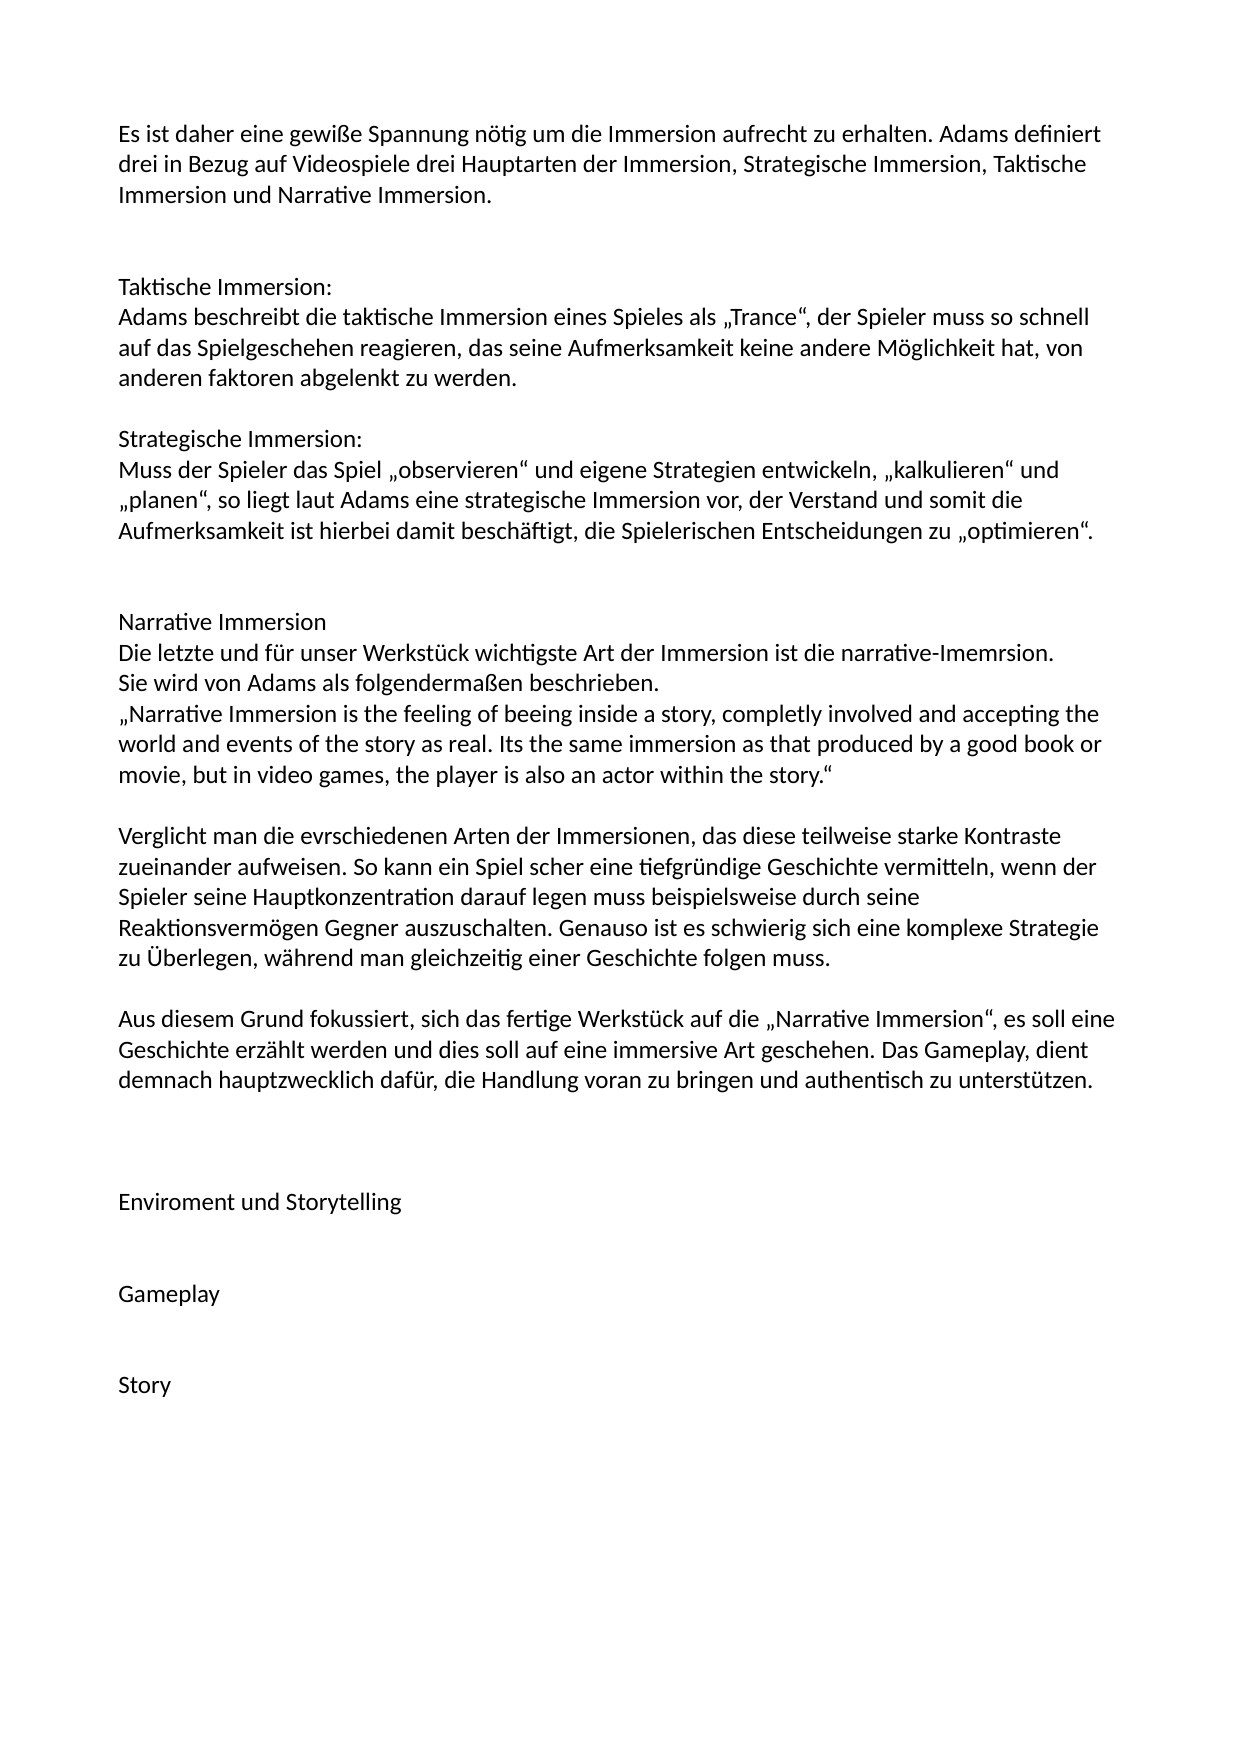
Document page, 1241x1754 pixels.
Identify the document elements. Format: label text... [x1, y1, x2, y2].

text Strategische Immersion: [118, 423, 1122, 454]
text Narrative Immersion [118, 606, 1122, 637]
text „Narrative Immersion is the feeling of beeing inside a story, completly involved and accepting the world and events of the story as real. Its the same immersion as that produced by a good book or movie, but in video games, the player is also an actor within the story.“ [118, 698, 1122, 789]
text Taktische Immersion: Adams beschreibt die taktische Immersion eines Spieles als „Trance“, der Spieler muss so schnell auf das Spielgeschehen reagieren, das seine Aufmerksamkeit keine andere Möglichkeit hat, von anderen faktoren abgelenkt zu werden. [118, 271, 1122, 393]
text Es ist daher eine gewiße Spannung nötig um die Immersion aufrecht zu erhalten. Adams definiert drei in Bezug auf Videospiele drei Hauptarten der Immersion, Strategische Immersion, Taktische Immersion und Narrative Immersion. [118, 118, 1122, 210]
text Muss der Spieler das Spiel „observieren“ und eigene Strategien entwickeln, „kalkulieren“ und „planen“, so liegt laut Adams eine strategische Immersion vor, der Verstand und somit die Aufmerksamkeit ist hierbei damit beschäftigt, die Spielerischen Entscheidungen zu „optimieren“. [118, 454, 1122, 545]
text Story [118, 1369, 1122, 1400]
text Die letzte und für unser Werkstück wichtigste Art der Immersion ist die narrative-Imemrsion. [118, 637, 1122, 667]
text Aus diesem Grund fokussiert, sich das fertige Werkstück auf die „Narrative Immersion“, es soll eine Geschichte erzählt werden und dies soll auf eine immersive Art geschehen. Das Gameplay, dient demnach hauptzwecklich dafür, die Handlung voran zu bringen und authentisch zu unterstützen. [118, 1003, 1122, 1095]
text Enviroment und Storytelling [118, 1156, 1122, 1217]
text Sie wird von Adams als folgendermaßen beschrieben. [118, 667, 1122, 698]
text Verglicht man die evrschiedenen Arten der Immersionen, das diese teilweise starke Kontraste zueinander aufweisen. So kann ein Spiel scher eine tiefgründige Geschichte vermitteln, wenn der Spieler seine Hauptkonzentration darauf legen muss beispielsweise durch seine Reaktionsvermögen Gegner auszuschalten. Genauso ist es schwierig sich eine komplexe Strategie zu Überlegen, während man gleichzeitig einer Geschichte folgen muss. [118, 820, 1122, 973]
text Gameplay [118, 1278, 1122, 1308]
